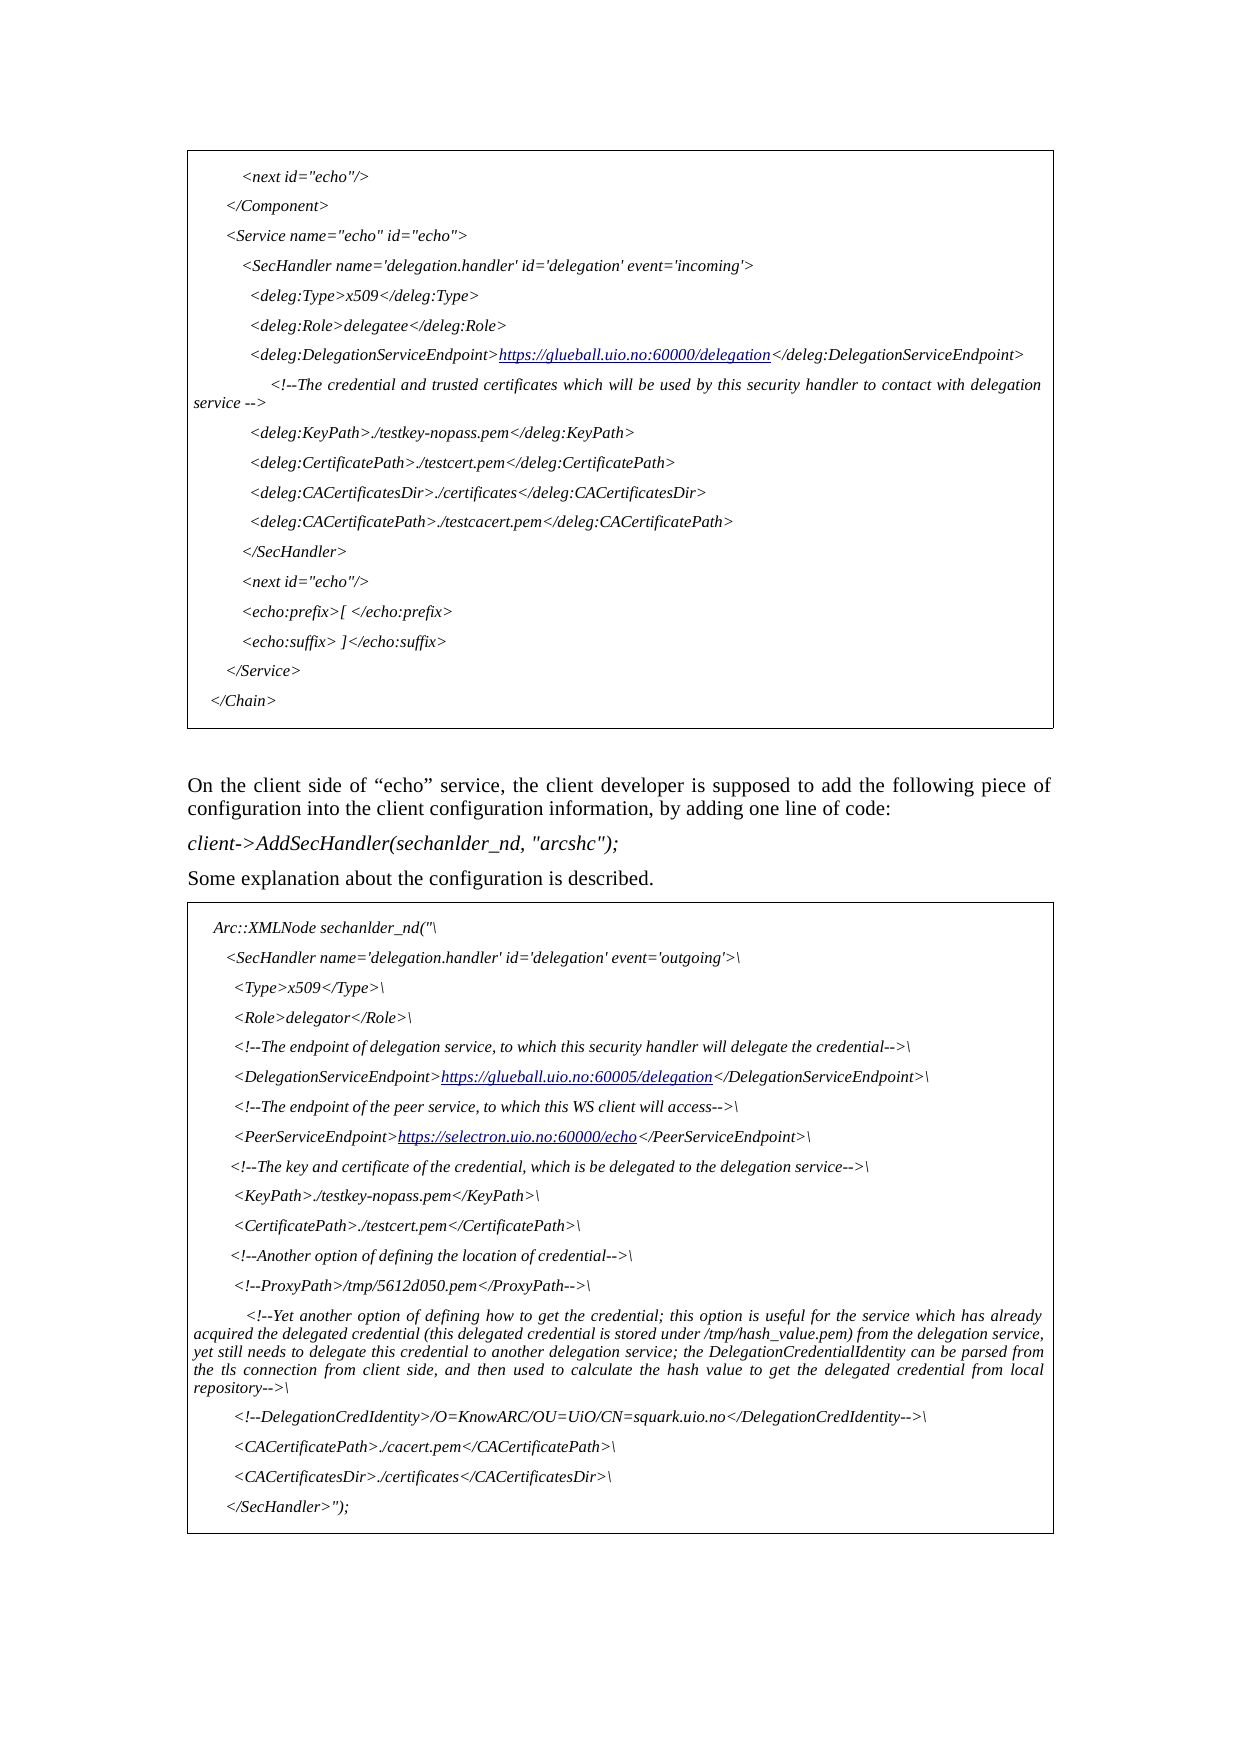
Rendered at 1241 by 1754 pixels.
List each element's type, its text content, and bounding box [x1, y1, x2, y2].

table_header Arc::XMLNode sechanlder_nd("\ <SecHandler name='delegation.handler' id='delegation' event='outgoing'>\ <Type>x509</Type>\ <Role>delegator</Role>\ <!--The endpoint of delegation service, to which this security handler will delegate the credential-->\ <DelegationServiceEndpoint>https://glueball.uio.no:60005/delegation</DelegationServiceEndpoint>\ <!--The endpoint of the peer service, to which this WS client will access-->\ <PeerServiceEndpoint>https://selectron.uio.no:60000/echo</PeerServiceEndpoint>\ <!--The key and certificate of the credential, which is be delegated to the delegation service-->\ <KeyPath>./testkey-nopass.pem</KeyPath>\ <CertificatePath>./testcert.pem</CertificatePath>\ <!--Another option of defining the location of credential-->\ <!--ProxyPath>/tmp/5612d050.pem</ProxyPath-->\ <!--Yet another option of defining how to get the credential; this option is useful for the service which has already acquired the delegated credential (this delegated credential is stored under /tmp/hash_value.pem) from the delegation service, yet still needs to delegate this credential to another delegation service; the DelegationCredentialIdentity can be parsed from the tls connection from client side, and then used to calculate the hash value to get the delegated credential from local repository-->\ <!--DelegationCredIdentity>/O=KnowARC/OU=UiO/CN=squark.uio.no</DelegationCredIdentity-->\ <CACertificatePath>./cacert.pem</CACertificatePath>\ <CACertificatesDir>./certificates</CACertificatesDir>\ </SecHandler>"); [188, 903, 1053, 1533]
text On the client side of “echo” service, the client developer is supposed to add the following piece of configuration into the client configuration information, by adding one line of code: [187, 774, 1053, 820]
text client->AddSecHandler(sechanlder_nd, "arcshc"); [187, 832, 1053, 855]
text Some explanation about the configuration is described. [187, 867, 1053, 890]
table_header <next id="echo"/> </Component> <Service name="echo" id="echo"> <SecHandler name='delegation.handler' id='delegation' event='incoming'> <deleg:Type>x509</deleg:Type> <deleg:Role>delegatee</deleg:Role> <deleg:DelegationServiceEndpoint>https://glueball.uio.no:60000/delegation</deleg:DelegationServiceEndpoint> <!--The credential and trusted certificates which will be used by this security handler to contact with delegation service --> <deleg:KeyPath>./testkey-nopass.pem</deleg:KeyPath> <deleg:CertificatePath>./testcert.pem</deleg:CertificatePath> <deleg:CACertificatesDir>./certificates</deleg:CACertificatesDir> <deleg:CACertificatePath>./testcacert.pem</deleg:CACertificatePath> </SecHandler> <next id="echo"/> <echo:prefix>[ </echo:prefix> <echo:suffix> ]</echo:suffix> </Service> </Chain> [188, 151, 1053, 728]
